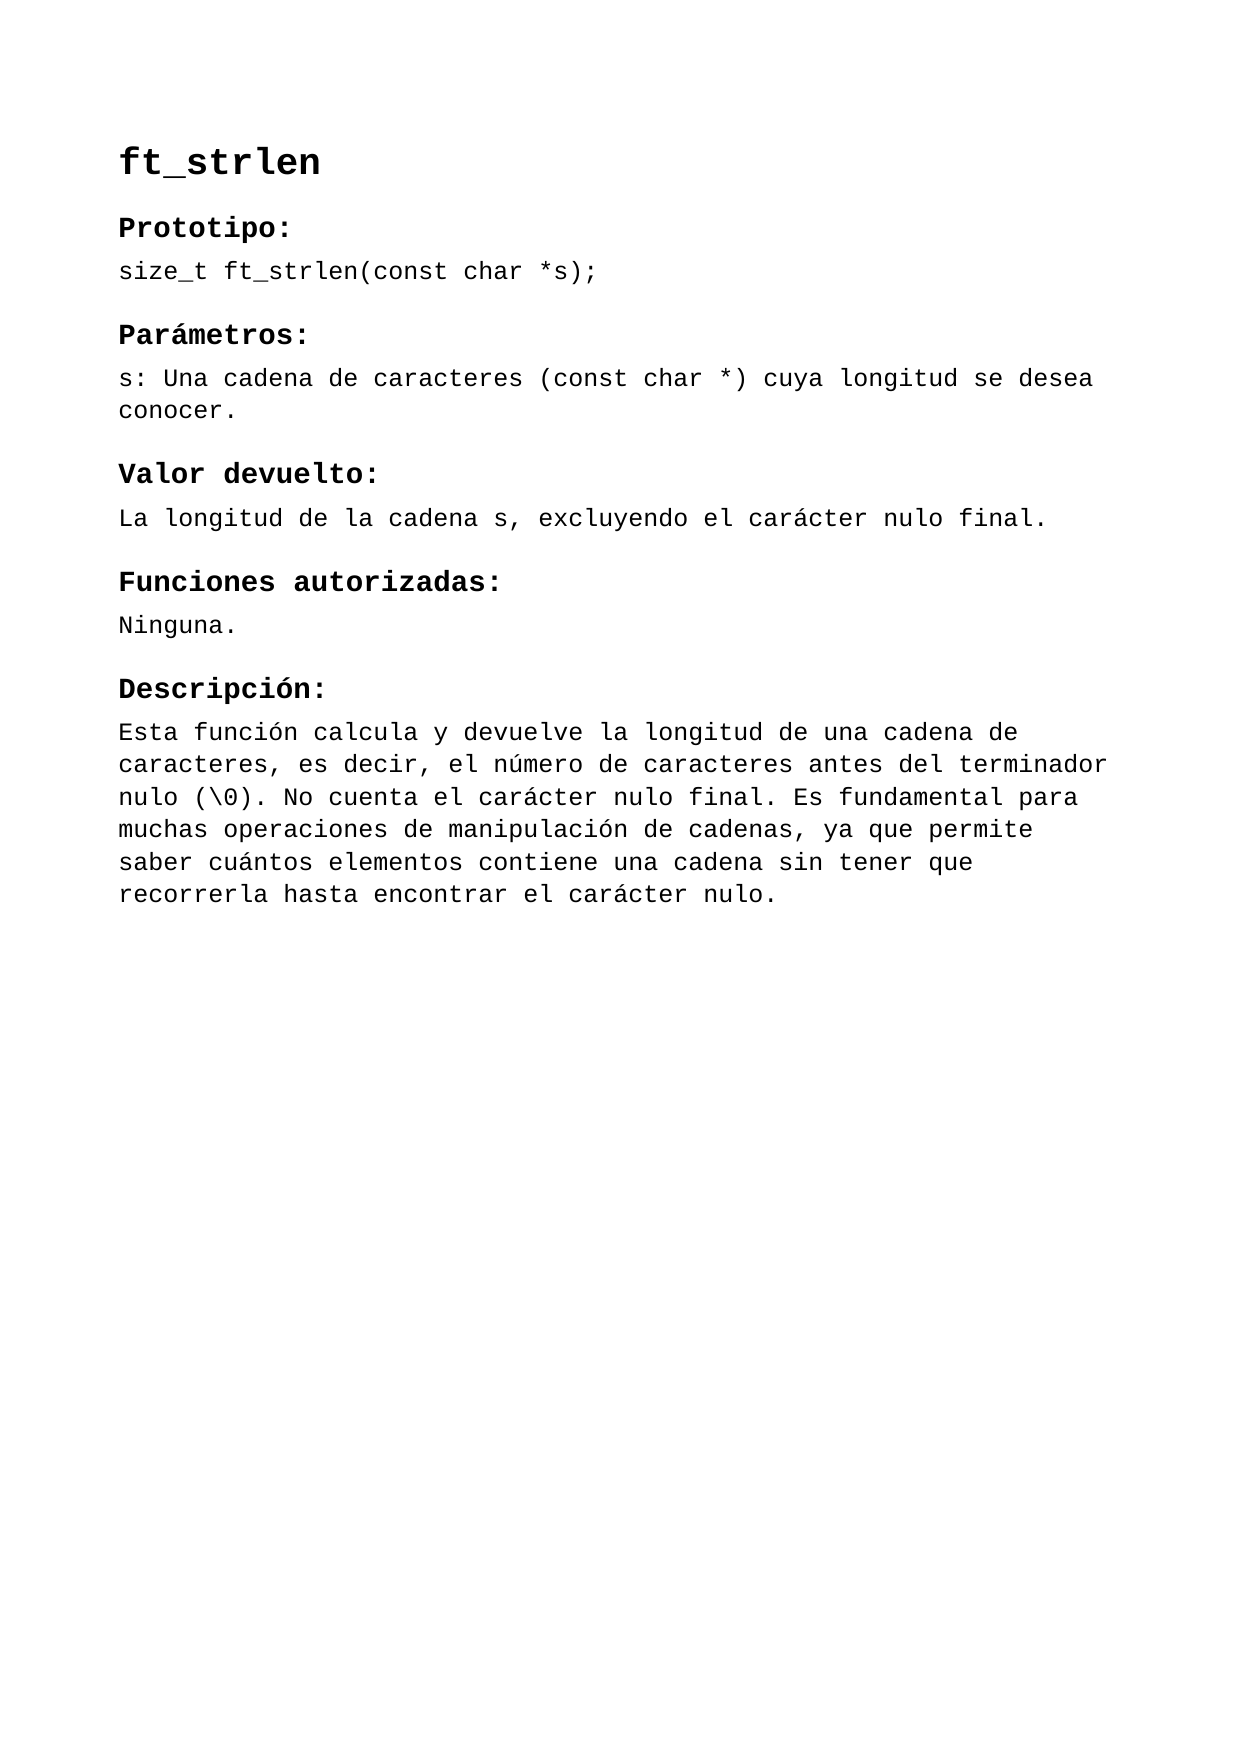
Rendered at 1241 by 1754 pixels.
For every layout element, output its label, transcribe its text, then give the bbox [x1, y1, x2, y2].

subtitle Prototipo: [118, 213, 1122, 246]
subtitle Valor devuelto: [118, 459, 1122, 493]
text La longitud de la cadena s, excluyendo el carácter nulo final. [118, 505, 1122, 533]
text Ninguna. [118, 612, 1122, 641]
subtitle Funciones autorizadas: [118, 567, 1122, 600]
subtitle Descripción: [118, 674, 1122, 707]
subtitle Parámetros: [118, 320, 1122, 353]
text Esta función calcula y devuelve la longitud de una cadena de caracteres, es decir, el número de caracteres antes del terminador nulo (\0). No cuenta el carácter nulo final. Es fundamental para muchas operaciones de manipulación de cadenas, ya que permite saber cuántos elementos contiene una cadena sin tener que recorrerla hasta encontrar el carácter nulo. [118, 719, 1122, 910]
text size_t ft_strlen(const char *s); [118, 258, 1122, 287]
text s: Una cadena de caracteres (const char *) cuya longitud se desea conocer. [118, 365, 1122, 426]
subtitle ft_strlen [118, 143, 1122, 186]
